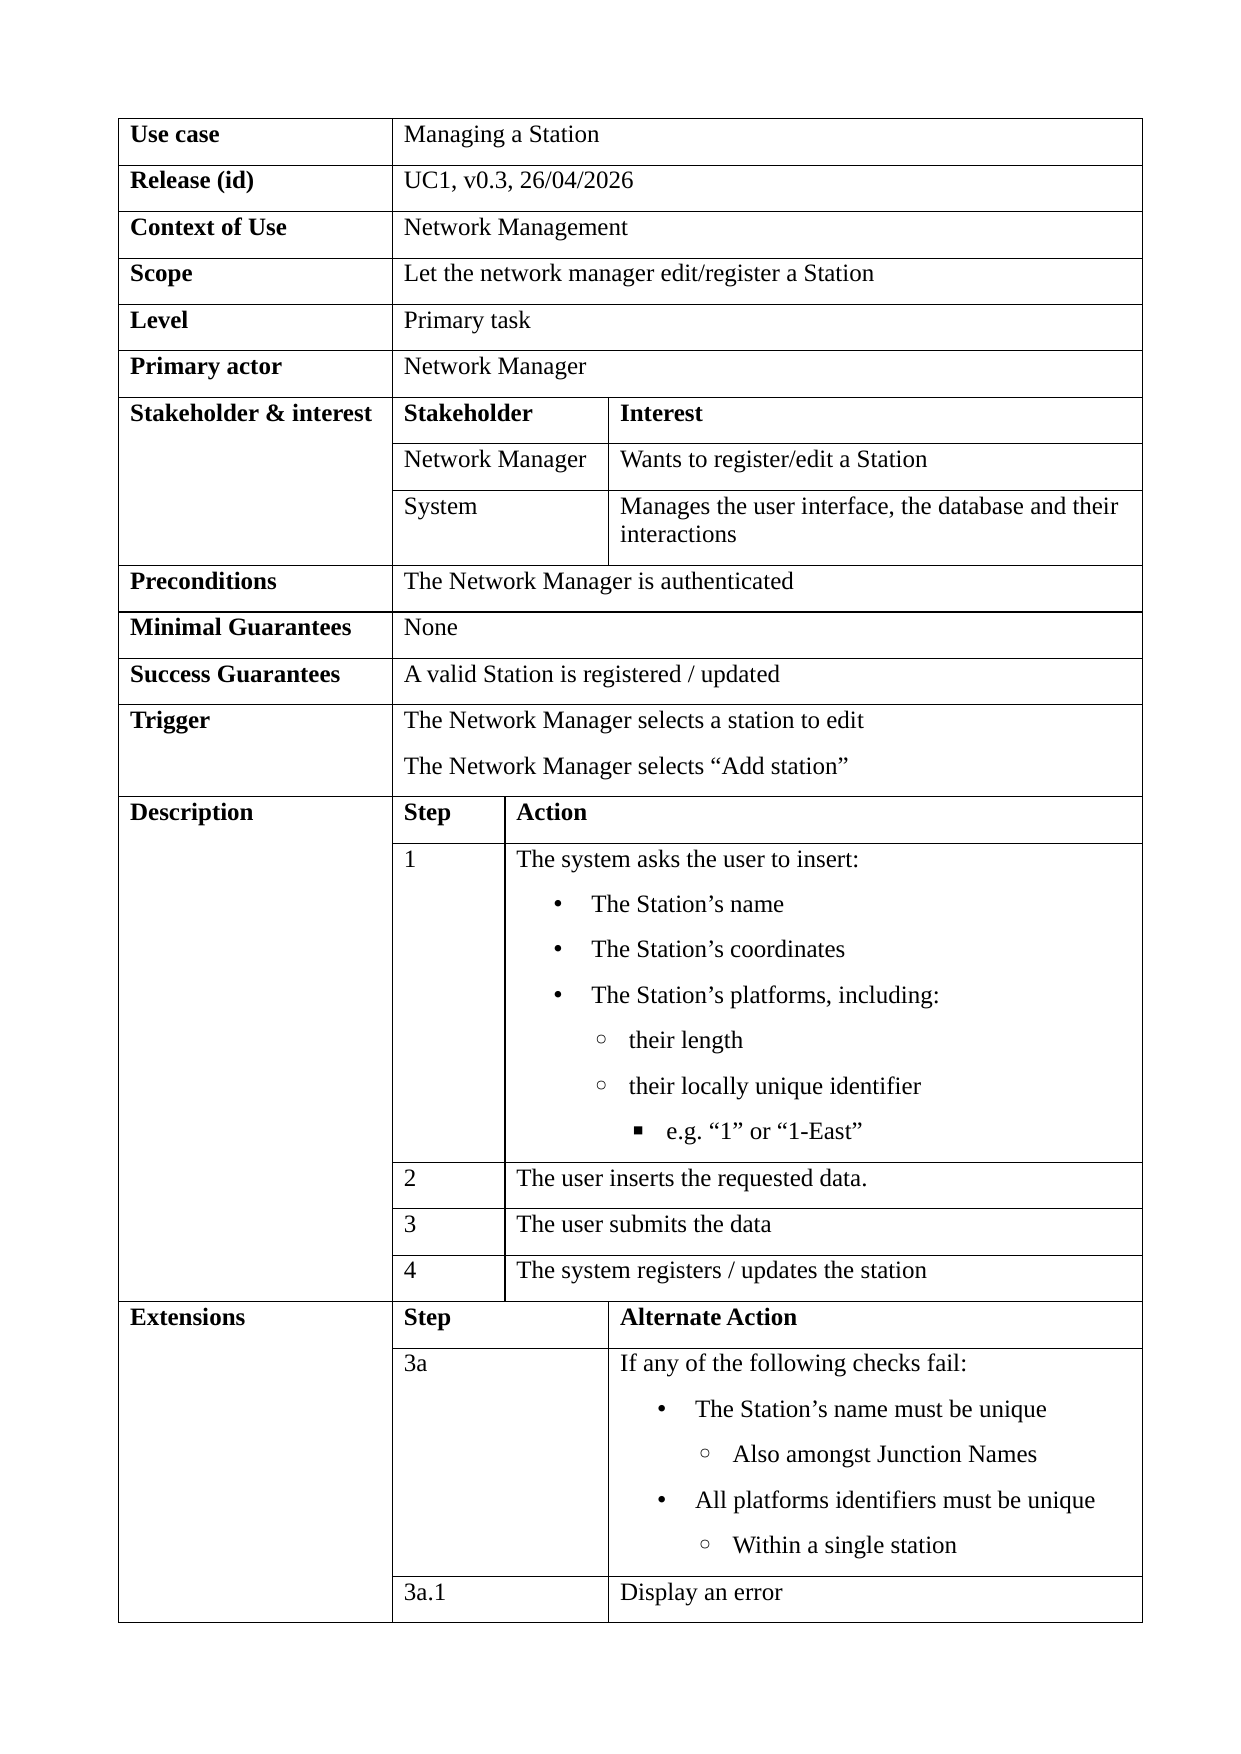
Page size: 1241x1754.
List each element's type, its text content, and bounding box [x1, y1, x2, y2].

table_cell System [393, 491, 608, 565]
table_cell Stakeholder [393, 398, 608, 443]
table_cell Manages the user interface, the database and their interactions [609, 491, 1142, 565]
table_cell The Network Manager is authenticated [393, 566, 1142, 611]
table_cell None [393, 613, 1142, 658]
table_header Managing a Station [393, 119, 1142, 164]
table_cell The user submits the data [506, 1209, 1142, 1254]
table_cell 4 [393, 1256, 504, 1301]
table_cell Display an error [609, 1577, 1142, 1622]
table_cell Extensions [119, 1302, 392, 1622]
table_cell The system asks the user to insert: The Station’s name The Station’s coordinates The Station’s platforms, including: their length their locally unique identifier e.g. “1” or “1-East” [506, 844, 1142, 1162]
table_cell Description [119, 797, 392, 1301]
table_cell Network Manager [393, 444, 608, 490]
table_cell Primary actor [119, 351, 392, 397]
table_cell A valid Station is registered / updated [393, 659, 1142, 704]
table_cell Wants to register/edit a Station [609, 444, 1142, 490]
table_cell Stakeholder & interest [119, 398, 392, 565]
table_cell The Network Manager selects a station to edit The Network Manager selects “Add station” [393, 705, 1142, 796]
table_cell Minimal Guarantees [119, 613, 392, 658]
table_cell The system registers / updates the station [506, 1256, 1142, 1301]
table_cell Release (id) [119, 166, 392, 211]
table_cell Primary task [393, 305, 1142, 350]
table_cell Level [119, 305, 392, 350]
table_header Use case [119, 119, 392, 164]
table_cell Alternate Action [609, 1302, 1142, 1347]
table_cell Interest [609, 398, 1142, 443]
table_cell Context of Use [119, 212, 392, 257]
table_cell Let the network manager edit/register a Station [393, 259, 1142, 304]
table_cell 3 [393, 1209, 504, 1254]
table_cell Scope [119, 259, 392, 304]
table_cell The user inserts the requested data. [506, 1163, 1142, 1208]
table_cell 3a [393, 1349, 608, 1576]
table_cell Preconditions [119, 566, 392, 611]
table_cell If any of the following checks fail: The Station’s name must be unique Also amongst Junction Names All platforms identifiers must be unique Within a single station [609, 1349, 1142, 1576]
table_cell Success Guarantees [119, 659, 392, 704]
table_cell Step [393, 797, 504, 843]
table_cell 3a.1 [393, 1577, 608, 1622]
table_cell Network Manager [393, 351, 1142, 397]
table_cell Step [393, 1302, 608, 1347]
table_cell Trigger [119, 705, 392, 796]
table_cell UC1, v0.3, 26/04/2026 [393, 166, 1142, 211]
table_cell 2 [393, 1163, 504, 1208]
table_cell 1 [393, 844, 504, 1162]
table_cell Action [506, 797, 1142, 843]
table_cell Network Management [393, 212, 1142, 257]
